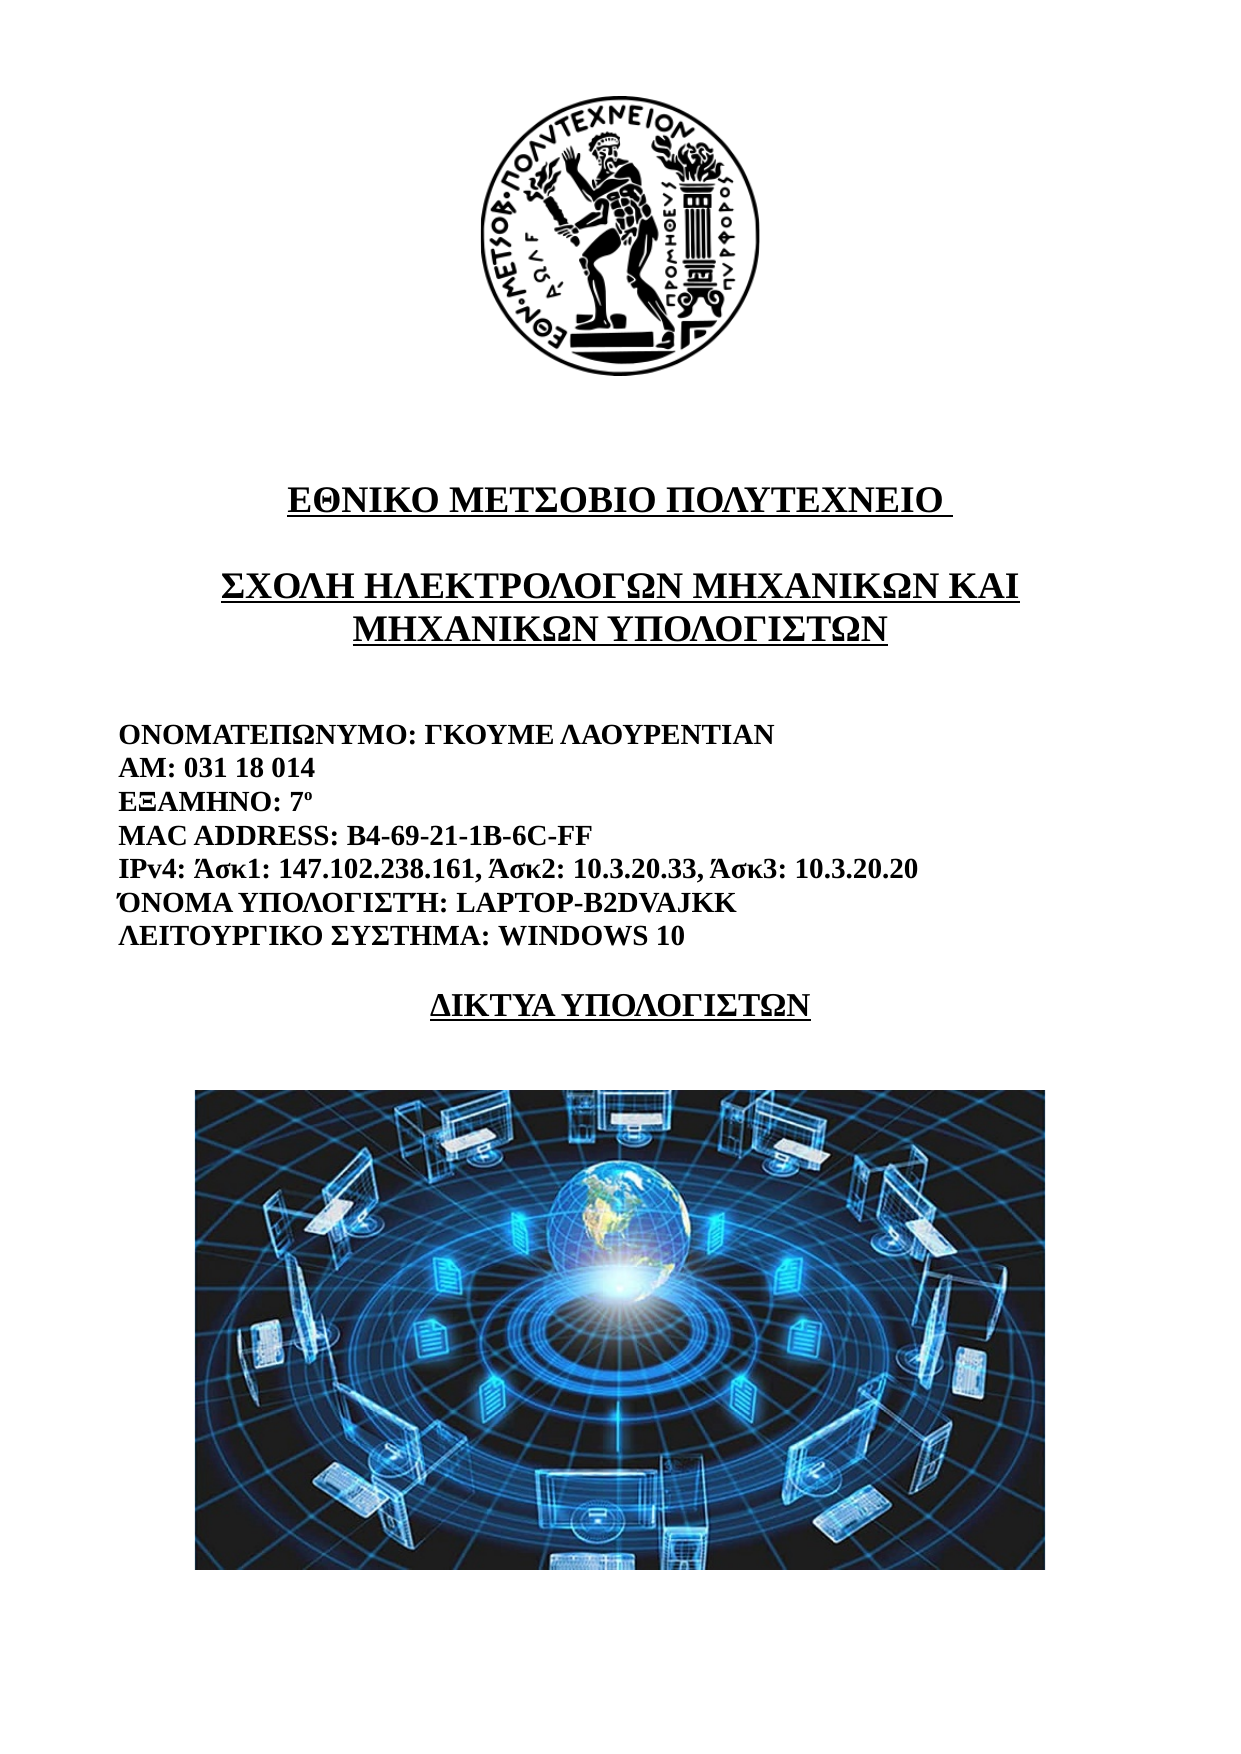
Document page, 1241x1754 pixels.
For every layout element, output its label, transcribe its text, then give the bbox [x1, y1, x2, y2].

text ΛΕΙΤΟΥΡΓΙΚΟ ΣΥΣΤΗΜΑ: WINDOWS 10 [118, 918, 1122, 952]
text ΕΞΑΜΗΝΟ: 7ο [118, 784, 1122, 818]
text ΔΙΚΤΥΑ ΥΠΟΛΟΓΙΣΤΩΝ [118, 985, 1122, 1024]
text IPv4: Άσκ1: 147.102.238.161, Άσκ2: 10.3.20.33, Άσκ3: 10.3.20.20 [118, 851, 1122, 885]
picture [480, 96, 760, 376]
text MAC ADDRESS: B4-69-21-1B-6C-FF [118, 818, 1122, 851]
text ΕΘΝΙΚΟ ΜΕΤΣΟΒΙΟ ΠΟΛΥΤΕΧΝΕΙΟ [118, 477, 1122, 521]
text ΟΝΟΜΑΤΕΠΩΝΥΜΟ: ΓΚΟΥΜΕ ΛΑΟΥΡΕΝΤΙΑΝ [118, 717, 1122, 751]
text ΣΧΟΛΗ ΗΛΕΚΤΡΟΛΟΓΩΝ ΜΗΧΑΝΙΚΩΝ ΚΑΙ ΜΗΧΑΝΙΚΩΝ ΥΠΟΛΟΓΙΣΤΩΝ [118, 564, 1122, 650]
text ΑΜ: 031 18 014 [118, 751, 1122, 784]
text ΌΝΟΜΑ ΥΠΟΛΟΓΙΣΤΉ: LAPTOP-B2DVAJKK [118, 885, 1122, 918]
picture [194, 1090, 1046, 1570]
